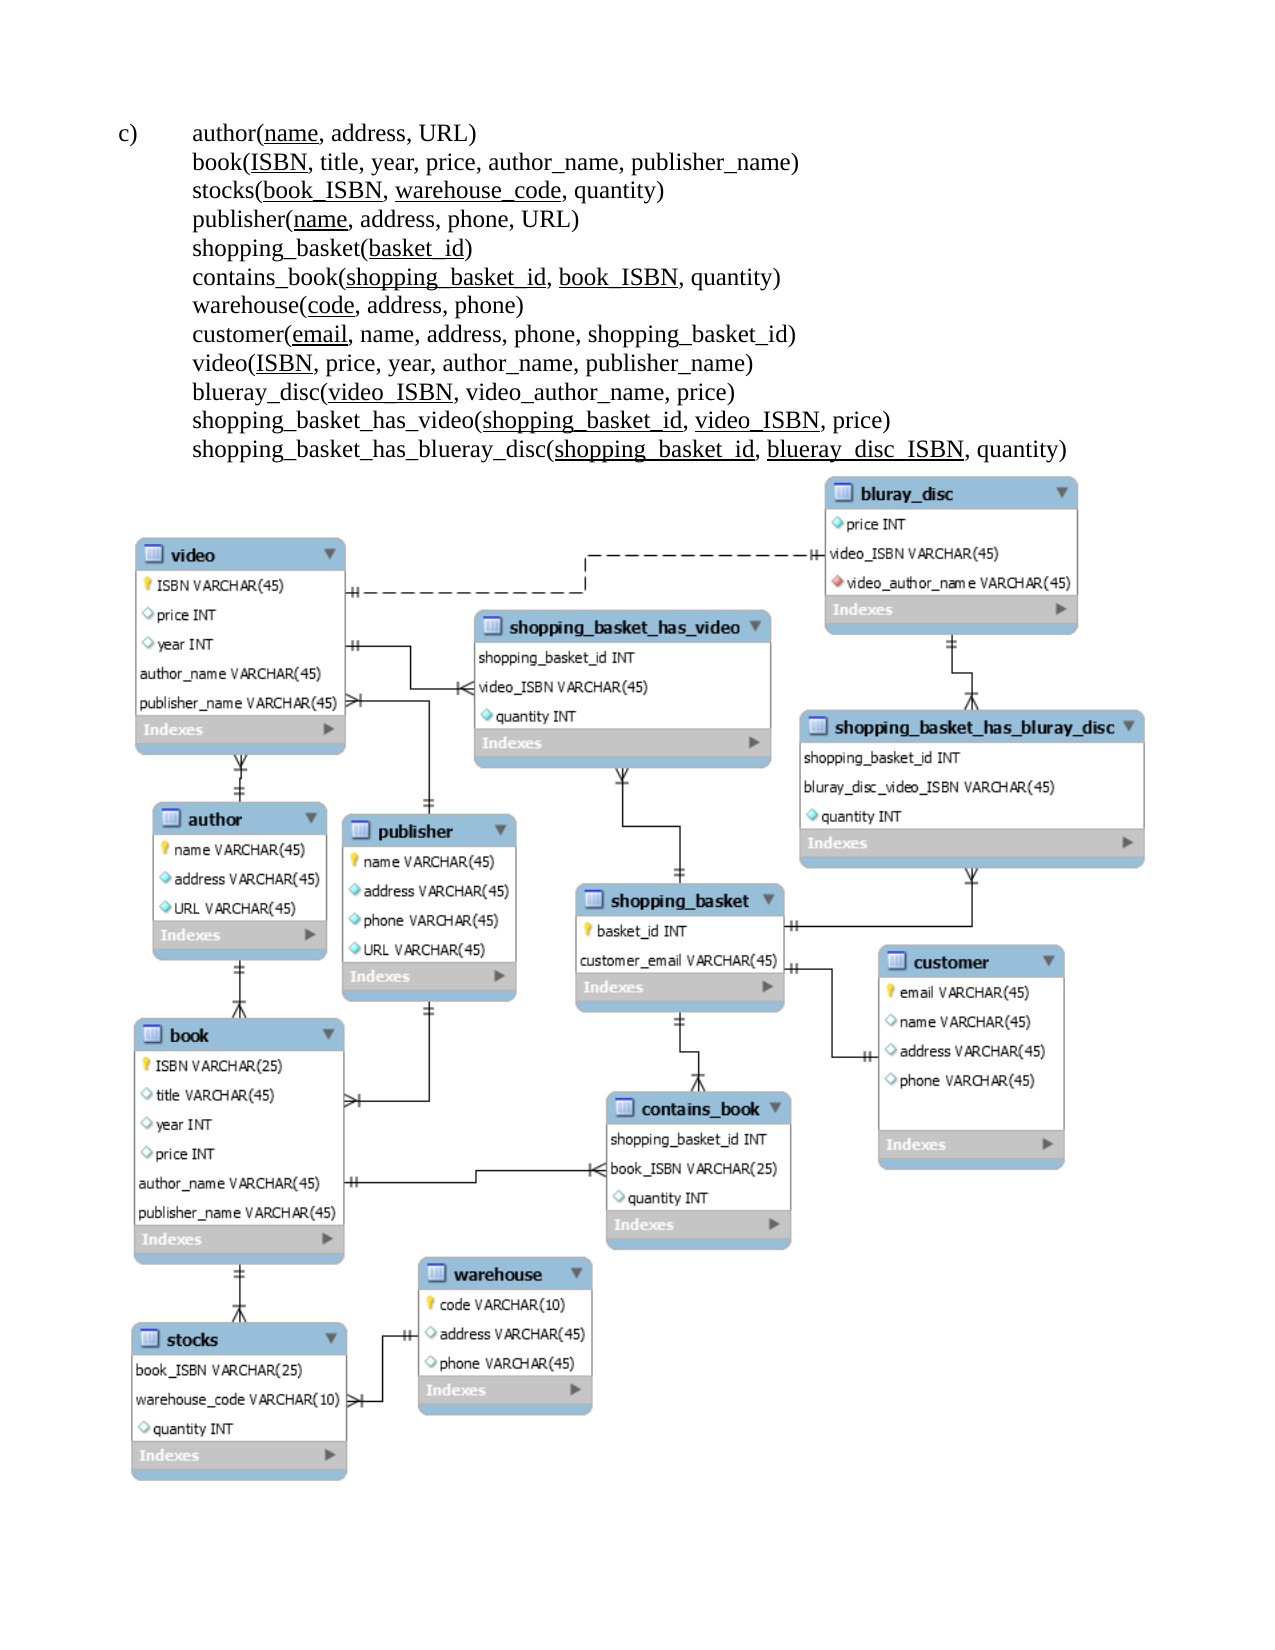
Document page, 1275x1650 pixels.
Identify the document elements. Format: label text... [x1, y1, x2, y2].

text warehouse(code, address, phone) [118, 291, 1157, 319]
text publisher(name, address, phone, URL) [118, 204, 1157, 233]
text customer(email, name, address, phone, shopping_basket_id) [118, 319, 1157, 348]
text blueray_disc(video_ISBN, video_author_name, price) [118, 377, 1157, 406]
picture [118, 463, 1157, 1493]
text c) author(name, address, URL) [118, 118, 1157, 147]
text shopping_basket(basket_id) [118, 233, 1157, 262]
text shopping_basket_has_blueray_disc(shopping_basket_id, blueray_disc_ISBN, quantity) [118, 434, 1157, 463]
text shopping_basket_has_video(shopping_basket_id, video_ISBN, price) [118, 406, 1157, 434]
text book(ISBN, title, year, price, author_name, publisher_name) [118, 147, 1157, 176]
text video(ISBN, price, year, author_name, publisher_name) [118, 348, 1157, 377]
text stocks(book_ISBN, warehouse_code, quantity) [118, 176, 1157, 204]
text contains_book(shopping_basket_id, book_ISBN, quantity) [118, 262, 1157, 291]
